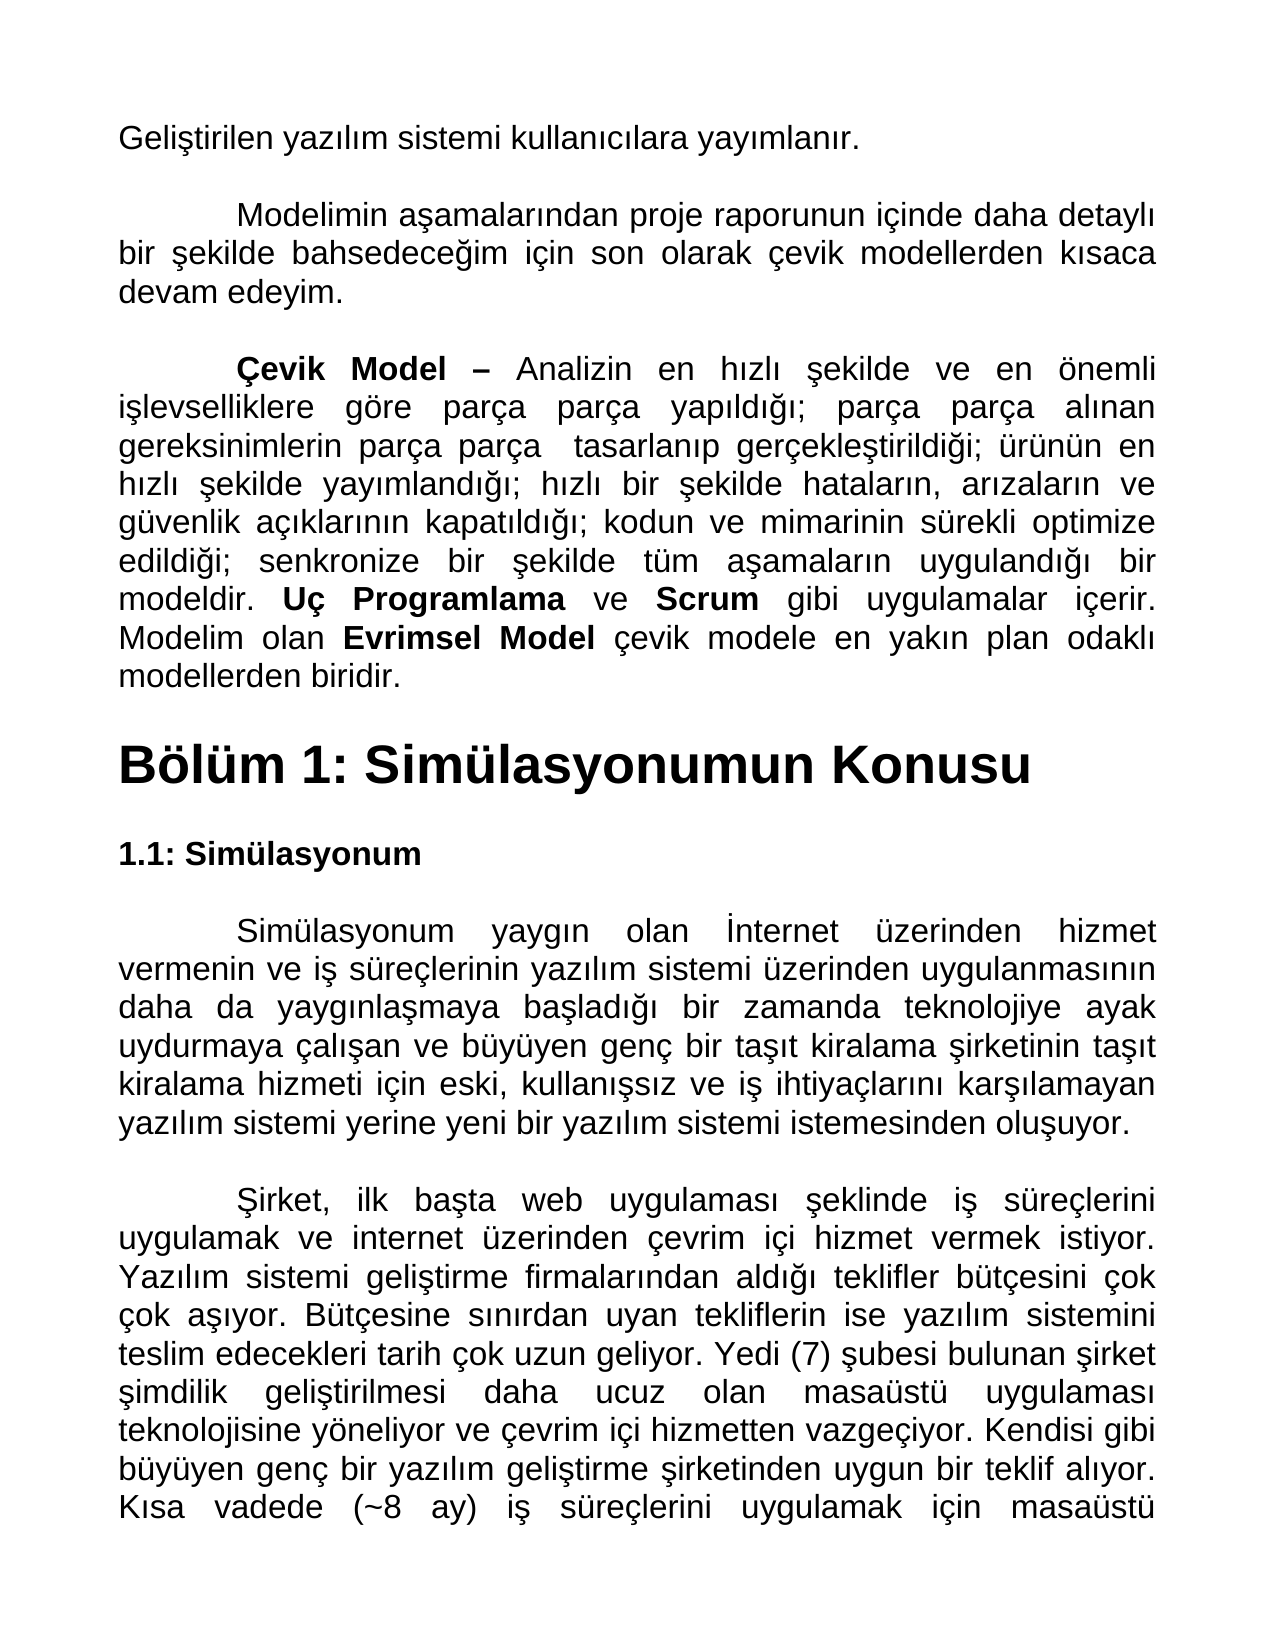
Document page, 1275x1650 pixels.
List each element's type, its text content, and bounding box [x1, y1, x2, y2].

text Çevik Model – Analizin en hızlı şekilde ve en önemli işlevselliklere göre parça parça yapıldığı; parça parça alınan gereksinimlerin parça parça tasarlanıp gerçekleştirildiği; ürünün en hızlı şekilde yayımlandığı; hızlı bir şekilde hataların, arızaların ve güvenlik açıklarının kapatıldığı; kodun ve mimarinin sürekli optimize edildiği; senkronize bir şekilde tüm aşamaların uygulandığı bir modeldir. Uç Programlama ve Scrum gibi uygulamalar içerir. Modelim olan Evrimsel Model çevik modele en yakın plan odaklı modellerden biridir. [118, 349, 1157, 695]
text Şirket, ilk başta web uygulaması şeklinde iş süreçlerini uygulamak ve internet üzerinden çevrim içi hizmet vermek istiyor. Yazılım sistemi geliştirme firmalarından aldığı teklifler bütçesini çok çok aşıyor. Bütçesine sınırdan uyan tekliflerin ise yazılım sistemini teslim edecekleri tarih çok uzun geliyor. Yedi (7) şubesi bulunan şirket şimdilik geliştirilmesi daha ucuz olan masaüstü uygulaması teknolojisine yöneliyor ve çevrim içi hizmetten vazgeçiyor. Kendisi gibi büyüyen genç bir yazılım geliştirme şirketinden uygun bir teklif alıyor. Kısa vadede (~8 ay) iş süreçlerini uygulamak için masaüstü [118, 1180, 1157, 1526]
text Modelimin aşamalarından proje raporunun içinde daha detaylı bir şekilde bahsedeceğim için son olarak çevik modellerden kısaca devam edeyim. [118, 195, 1157, 310]
text 1.1: Simülasyonum [118, 834, 1157, 872]
text Bölüm 1: Simülasyonumun Konusu [118, 733, 1157, 795]
text Geliştirilen yazılım sistemi kullanıcılara yayımlanır. [118, 118, 1157, 157]
text Simülasyonum yaygın olan İnternet üzerinden hizmet vermenin ve iş süreçlerinin yazılım sistemi üzerinden uygulanmasının daha da yaygınlaşmaya başladığı bir zamanda teknolojiye ayak uydurmaya çalışan ve büyüyen genç bir taşıt kiralama şirketinin taşıt kiralama hizmeti için eski, kullanışsız ve iş ihtiyaçlarını karşılamayan yazılım sistemi yerine yeni bir yazılım sistemi istemesinden oluşuyor. [118, 911, 1157, 1141]
